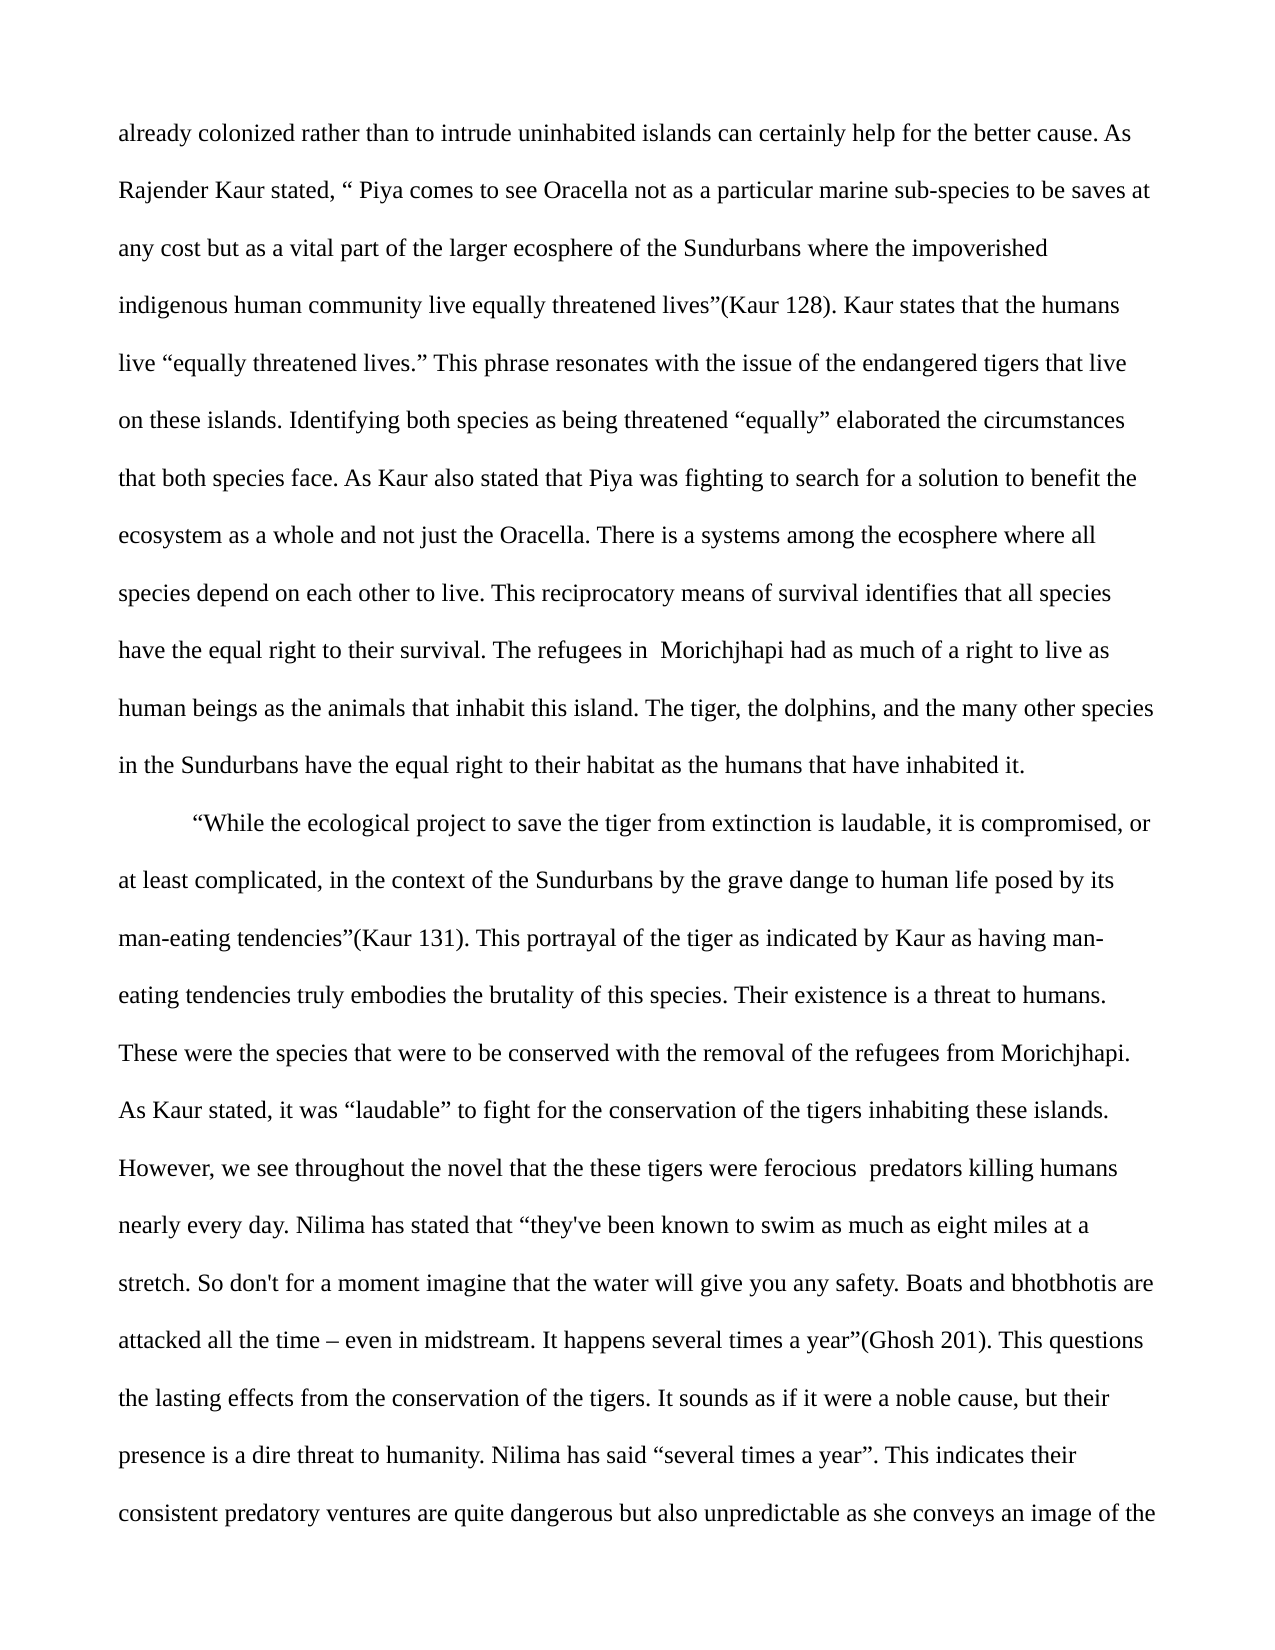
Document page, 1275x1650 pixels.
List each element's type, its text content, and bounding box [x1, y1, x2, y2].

text “While the ecological project to save the tiger from extinction is laudable, it is compromised, or at least complicated, in the context of the Sundurbans by the grave dange to human life posed by its man-eating tendencies”(Kaur 131). This portrayal of the tiger as indicated by Kaur as having man-eating tendencies truly embodies the brutality of this species. Their existence is a threat to humans. These were the species that were to be conserved with the removal of the refugees from Morichjhapi. As Kaur stated, it was “laudable” to fight for the conservation of the tigers inhabiting these islands. However, we see throughout the novel that the these tigers were ferocious predators killing humans nearly every day. Nilima has stated that “they've been known to swim as much as eight miles at a stretch. So don't for a moment imagine that the water will give you any safety. Boats and bhotbhotis are attacked all the time – even in midstream. It happens several times a year”(Ghosh 201). This questions the lasting effects from the conservation of the tigers. It sounds as if it were a noble cause, but their presence is a dire threat to humanity. Nilima has said “several times a year”. This indicates their consistent predatory ventures are quite dangerous but also unpredictable as she conveys an image of the [118, 808, 1157, 1527]
text already colonized rather than to intrude uninhabited islands can certainly help for the better cause. As Rajender Kaur stated, “ Piya comes to see Oracella not as a particular marine sub-species to be saves at any cost but as a vital part of the larger ecosphere of the Sundurbans where the impoverished indigenous human community live equally threatened lives”(Kaur 128). Kaur states that the humans live “equally threatened lives.” This phrase resonates with the issue of the endangered tigers that live on these islands. Identifying both species as being threatened “equally” elaborated the circumstances that both species face. As Kaur also stated that Piya was fighting to search for a solution to benefit the ecosystem as a whole and not just the Oracella. There is a systems among the ecosphere where all species depend on each other to live. This reciprocatory means of survival identifies that all species have the equal right to their survival. The refugees in Morichjhapi had as much of a right to live as human beings as the animals that inhabit this island. The tiger, the dolphins, and the many other species in the Sundurbans have the equal right to their habitat as the humans that have inhabited it. [118, 118, 1157, 779]
